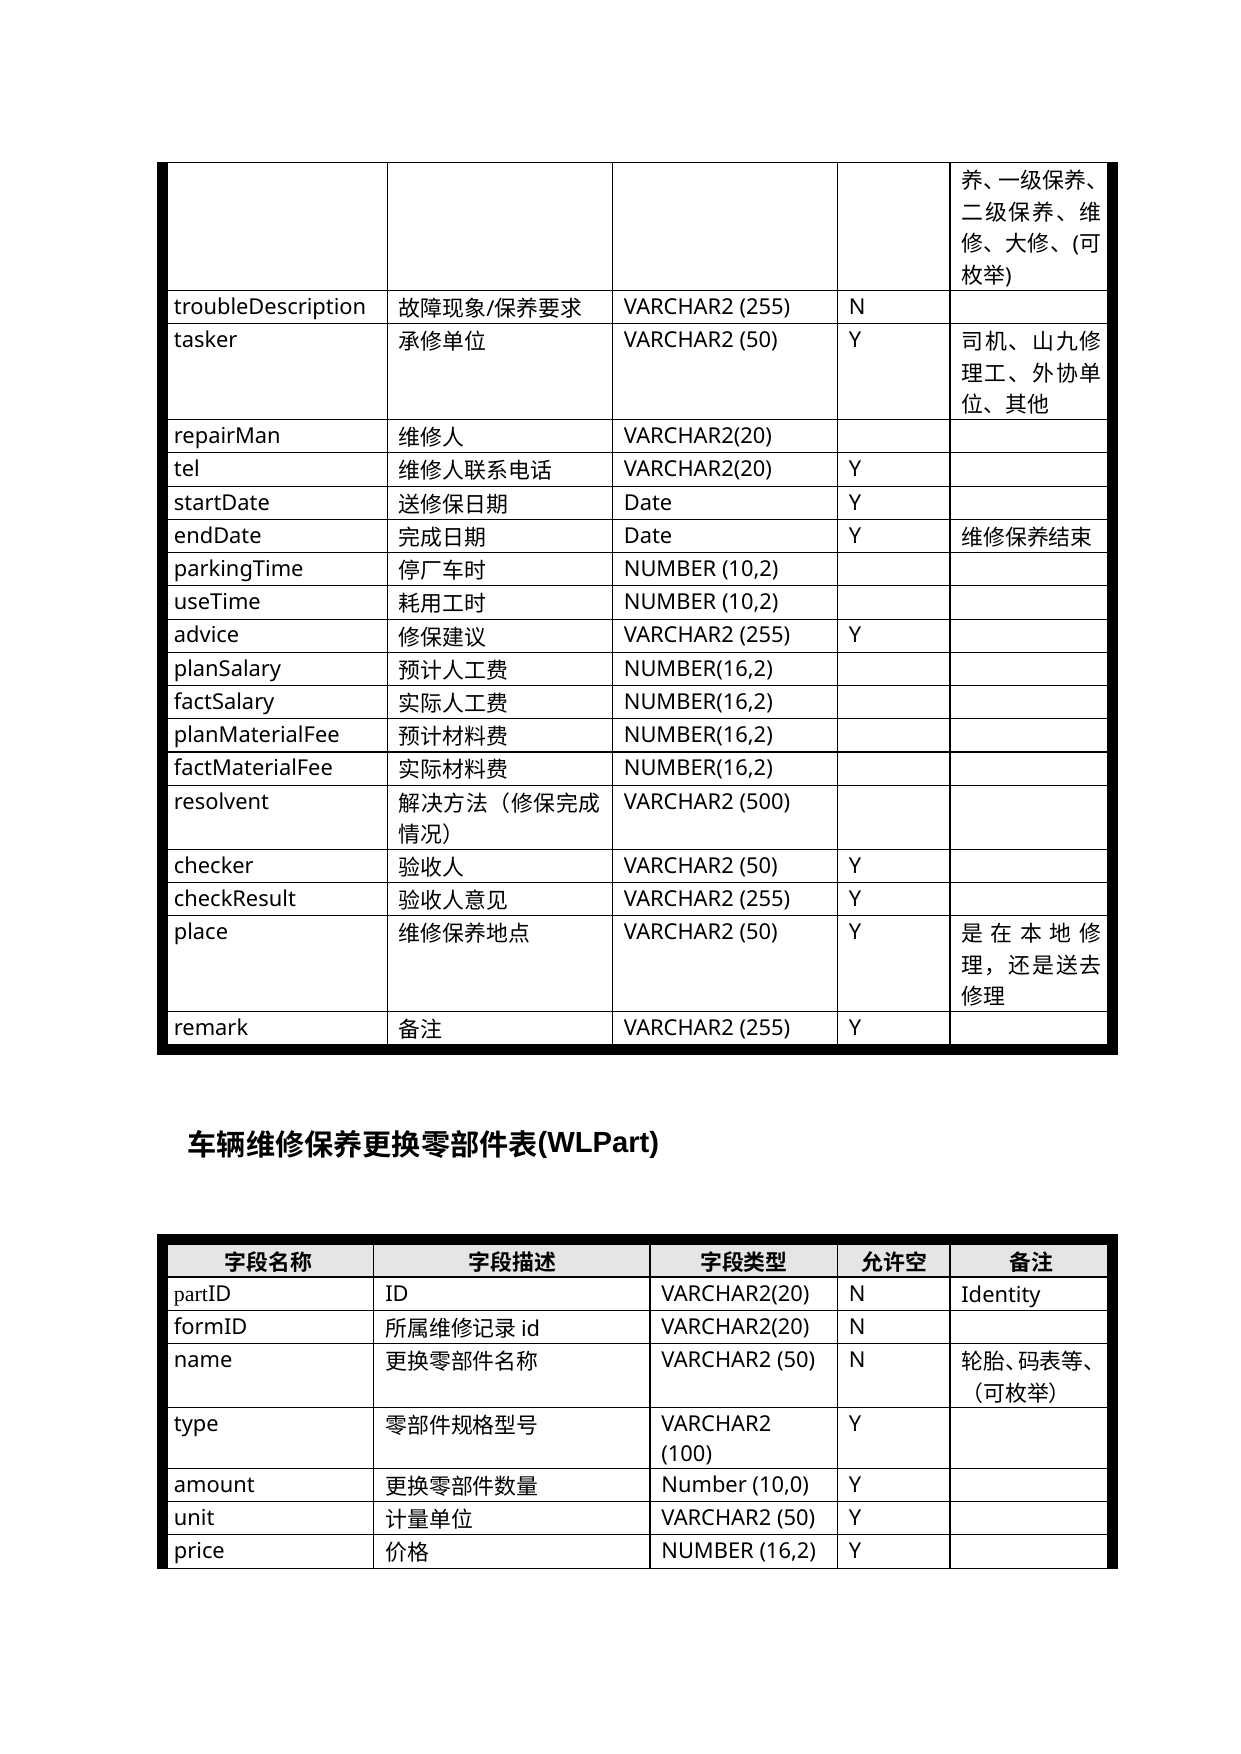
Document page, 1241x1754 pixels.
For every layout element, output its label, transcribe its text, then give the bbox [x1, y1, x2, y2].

table_cell N [838, 291, 949, 323]
table_cell Y [838, 453, 949, 486]
table_cell [951, 686, 1107, 718]
table_cell VARCHAR2 (500) [613, 786, 837, 849]
table_cell 更换零部件数量 [374, 1469, 649, 1501]
table_cell partID [168, 1278, 373, 1310]
table_cell 维修保养地点 [388, 916, 612, 1011]
table_cell NUMBER(16,2) [613, 686, 837, 718]
table_cell [838, 586, 949, 618]
table_cell VARCHAR2(20) [651, 1311, 837, 1343]
table_cell [838, 163, 949, 290]
table_cell NUMBER(16,2) [613, 753, 837, 784]
table_cell 司机、山九修理工、外协单位、其他 [951, 324, 1107, 419]
table_cell Y [838, 1502, 949, 1534]
table_cell factMaterialFee [168, 753, 387, 784]
table_cell 养、一级保养、二级保养、维修、大修、(可枚举) [951, 163, 1107, 290]
table_cell repairMan [168, 420, 387, 452]
table_cell Identity [951, 1278, 1107, 1310]
table_cell [951, 1311, 1107, 1343]
table_cell N [838, 1311, 949, 1343]
table_cell 备注 [388, 1012, 612, 1044]
table_cell 所属维修记录id [374, 1311, 649, 1343]
table_cell NUMBER (16,2) [651, 1535, 837, 1568]
table_cell [951, 453, 1107, 486]
table_cell [838, 753, 949, 784]
table_cell tasker [168, 324, 387, 419]
table_cell [951, 1535, 1107, 1568]
table_cell [838, 786, 949, 849]
table_cell 是在本地修理，还是送去修理 [951, 916, 1107, 1011]
table_cell [838, 553, 949, 585]
table_cell Y [838, 1408, 949, 1468]
table_cell VARCHAR2 (100) [651, 1408, 837, 1468]
table_cell Y [838, 883, 949, 915]
table_cell 故障现象/保养要求 [388, 291, 612, 323]
table_cell 计量单位 [374, 1502, 649, 1534]
table_cell 零部件规格型号 [374, 1408, 649, 1468]
table_cell 承修单位 [388, 324, 612, 419]
table_cell Y [838, 1012, 949, 1044]
table_cell VARCHAR2 (50) [613, 324, 837, 419]
table_cell checker [168, 850, 387, 882]
table_cell [951, 620, 1107, 652]
table_cell N [838, 1344, 949, 1407]
table_cell [838, 420, 949, 452]
table_cell 停厂车时 [388, 553, 612, 585]
table_cell 送修保日期 [388, 487, 612, 519]
table_cell [838, 686, 949, 718]
table_cell NUMBER(16,2) [613, 719, 837, 751]
table_cell 耗用工时 [388, 586, 612, 618]
table_cell Y [838, 916, 949, 1011]
subtitle 车辆维修保养更换零部件表(WLPart) [187, 1104, 1053, 1169]
table_cell 实际材料费 [388, 753, 612, 784]
table_cell 更换零部件名称 [374, 1344, 649, 1407]
table_cell price [168, 1535, 373, 1568]
table_cell name [168, 1344, 373, 1407]
table_cell tel [168, 453, 387, 486]
table_cell useTime [168, 586, 387, 618]
table_cell VARCHAR2 (255) [613, 883, 837, 915]
table_cell planMaterialFee [168, 719, 387, 751]
table_cell [951, 553, 1107, 585]
table_cell troubleDescription [168, 291, 387, 323]
table_cell 修保建议 [388, 620, 612, 652]
table_cell [168, 163, 387, 290]
table_cell Y [838, 1535, 949, 1568]
table_cell NUMBER (10,2) [613, 553, 837, 585]
table_cell VARCHAR2 (50) [651, 1502, 837, 1534]
table_cell Number (10,0) [651, 1469, 837, 1501]
table_cell 预计人工费 [388, 653, 612, 685]
table_cell VARCHAR2(20) [651, 1278, 837, 1310]
table_cell [388, 163, 612, 290]
table_cell [951, 753, 1107, 784]
table_header 允许空 [838, 1245, 949, 1276]
table_cell Date [613, 520, 837, 552]
table_cell NUMBER(16,2) [613, 653, 837, 685]
table_cell 维修人 [388, 420, 612, 452]
table_cell 价格 [374, 1535, 649, 1568]
table_cell [951, 1408, 1107, 1468]
table_cell unit [168, 1502, 373, 1534]
table_cell type [168, 1408, 373, 1468]
table_cell checkResult [168, 883, 387, 915]
table_cell NUMBER (10,2) [613, 586, 837, 618]
table_cell advice [168, 620, 387, 652]
table_cell planSalary [168, 653, 387, 685]
table_cell [951, 653, 1107, 685]
table_cell [951, 291, 1107, 323]
table_cell formID [168, 1311, 373, 1343]
table_cell VARCHAR2 (50) [613, 916, 837, 1011]
table_cell Y [838, 520, 949, 552]
table_cell 预计材料费 [388, 719, 612, 751]
table_cell 验收人 [388, 850, 612, 882]
table_cell VARCHAR2(20) [613, 453, 837, 486]
table_header 备注 [951, 1245, 1107, 1276]
table_cell VARCHAR2 (255) [613, 620, 837, 652]
table_cell amount [168, 1469, 373, 1501]
table_cell Y [838, 620, 949, 652]
table_cell VARCHAR2 (50) [613, 850, 837, 882]
table_cell [951, 786, 1107, 849]
table_cell [613, 163, 837, 290]
table_cell 完成日期 [388, 520, 612, 552]
table_cell [951, 719, 1107, 751]
table_cell resolvent [168, 786, 387, 849]
table_cell Y [838, 1469, 949, 1501]
table_cell Date [613, 487, 837, 519]
table_cell VARCHAR2 (255) [613, 1012, 837, 1044]
table_header 字段类型 [651, 1245, 837, 1276]
table_cell [951, 487, 1107, 519]
table_cell 轮胎、码表等、（可枚举） [951, 1344, 1107, 1407]
table_cell [838, 719, 949, 751]
table_cell Y [838, 324, 949, 419]
table_cell VARCHAR2 (255) [613, 291, 837, 323]
table_cell Y [838, 850, 949, 882]
table_header 字段名称 [168, 1245, 373, 1276]
table_cell factSalary [168, 686, 387, 718]
table_header 字段描述 [374, 1245, 649, 1276]
table_cell endDate [168, 520, 387, 552]
table_cell 解决方法（修保完成情况） [388, 786, 612, 849]
table_cell 实际人工费 [388, 686, 612, 718]
table_cell [951, 1012, 1107, 1044]
table_cell Y [838, 487, 949, 519]
table_cell parkingTime [168, 553, 387, 585]
table_cell VARCHAR2(20) [613, 420, 837, 452]
table_cell VARCHAR2 (50) [651, 1344, 837, 1407]
table_cell 验收人意见 [388, 883, 612, 915]
table_cell 维修保养结束 [951, 520, 1107, 552]
table_cell [838, 653, 949, 685]
table_cell startDate [168, 487, 387, 519]
table_cell [951, 586, 1107, 618]
table_cell ID [374, 1278, 649, 1310]
table_cell [951, 1469, 1107, 1501]
table_cell [951, 1502, 1107, 1534]
table_cell [951, 883, 1107, 915]
table_cell place [168, 916, 387, 1011]
table_cell N [838, 1278, 949, 1310]
table_cell [951, 850, 1107, 882]
table_cell 维修人联系电话 [388, 453, 612, 486]
table_cell [951, 420, 1107, 452]
table_cell remark [168, 1012, 387, 1044]
